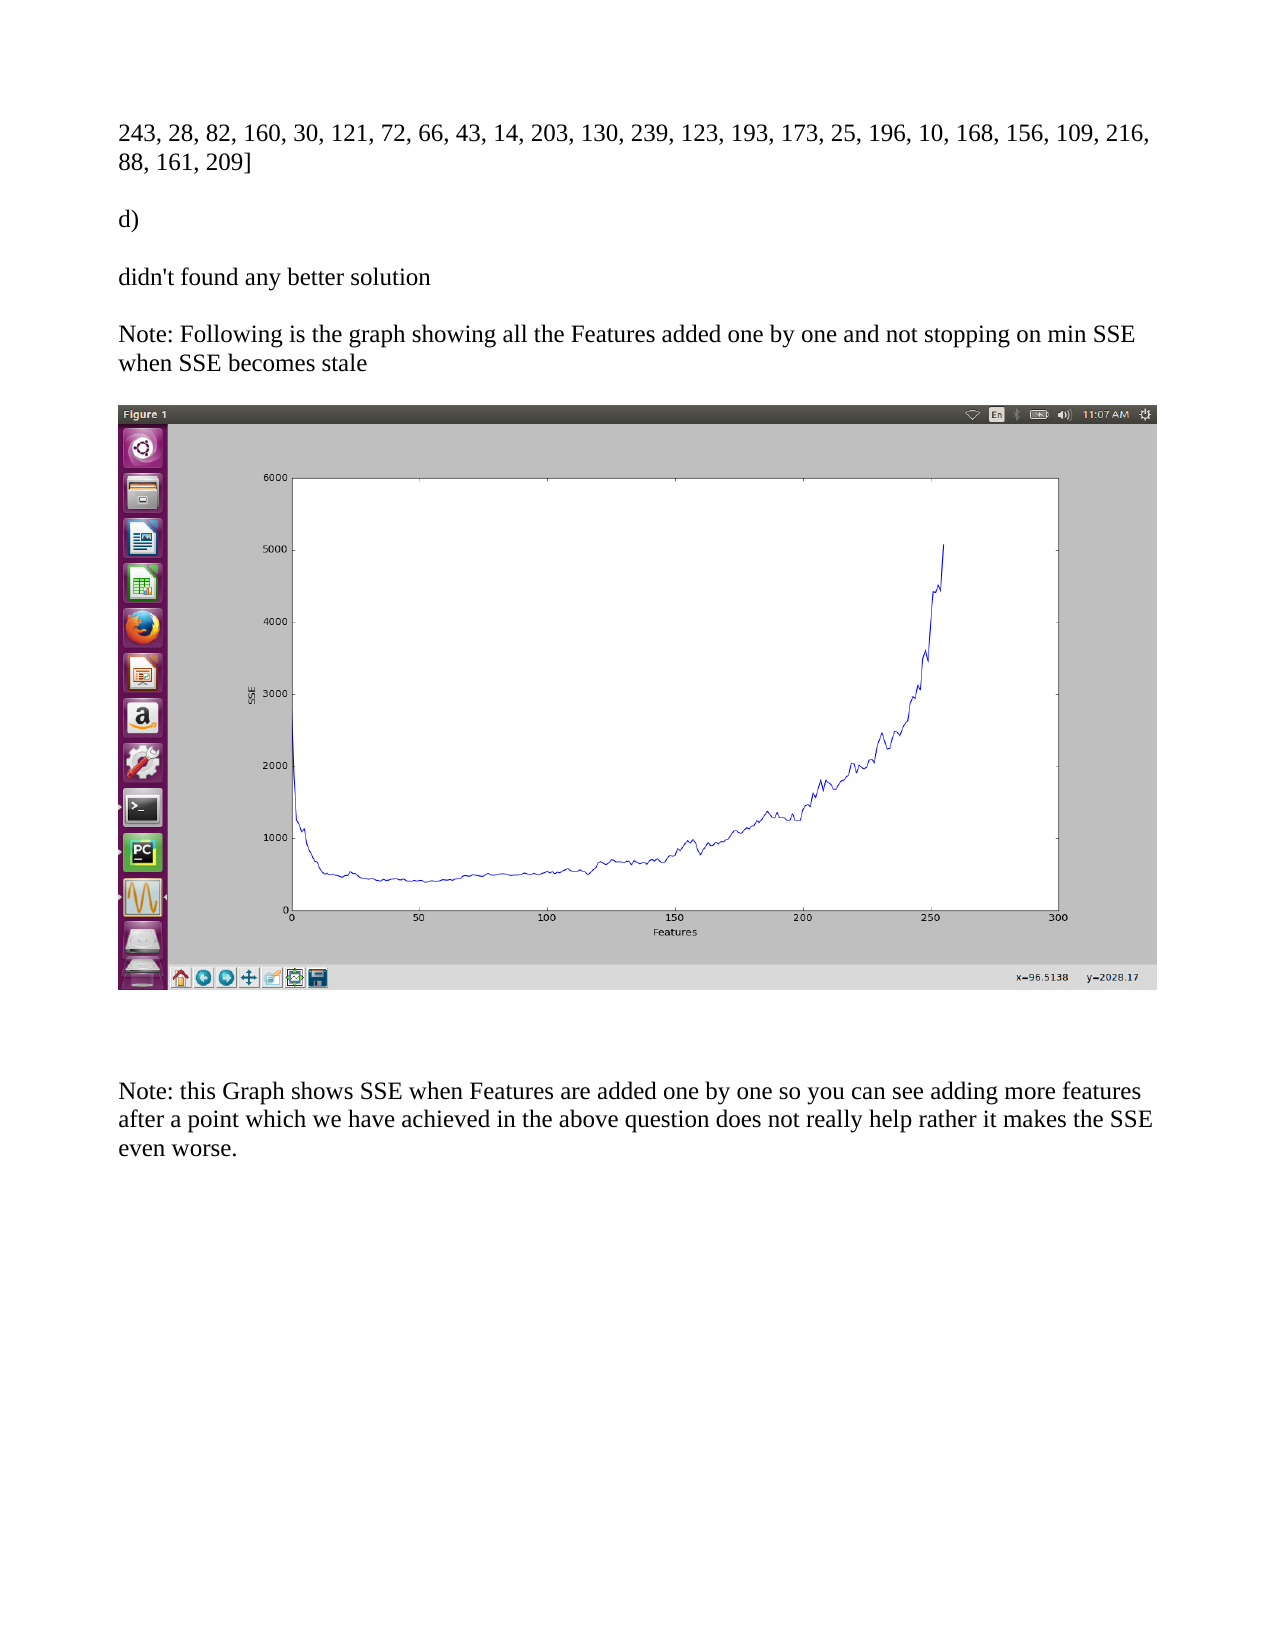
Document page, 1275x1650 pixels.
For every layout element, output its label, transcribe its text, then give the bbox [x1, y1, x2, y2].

text Note: Following is the graph showing all the Features added one by one and not stopping on min SSE when SSE becomes stale [118, 319, 1157, 377]
text didn't found any better solution [118, 262, 1157, 291]
text Note: this Graph shows SSE when Features are added one by one so you can see adding more features after a point which we have achieved in the above question does not really help rather it makes the SSE even worse. [118, 1076, 1157, 1162]
text 243, 28, 82, 160, 30, 121, 72, 66, 43, 14, 203, 130, 239, 123, 193, 173, 25, 196, 10, 168, 156, 109, 216, 88, 161, 209] [118, 118, 1157, 176]
text d) [118, 204, 1157, 233]
picture [118, 405, 1157, 990]
